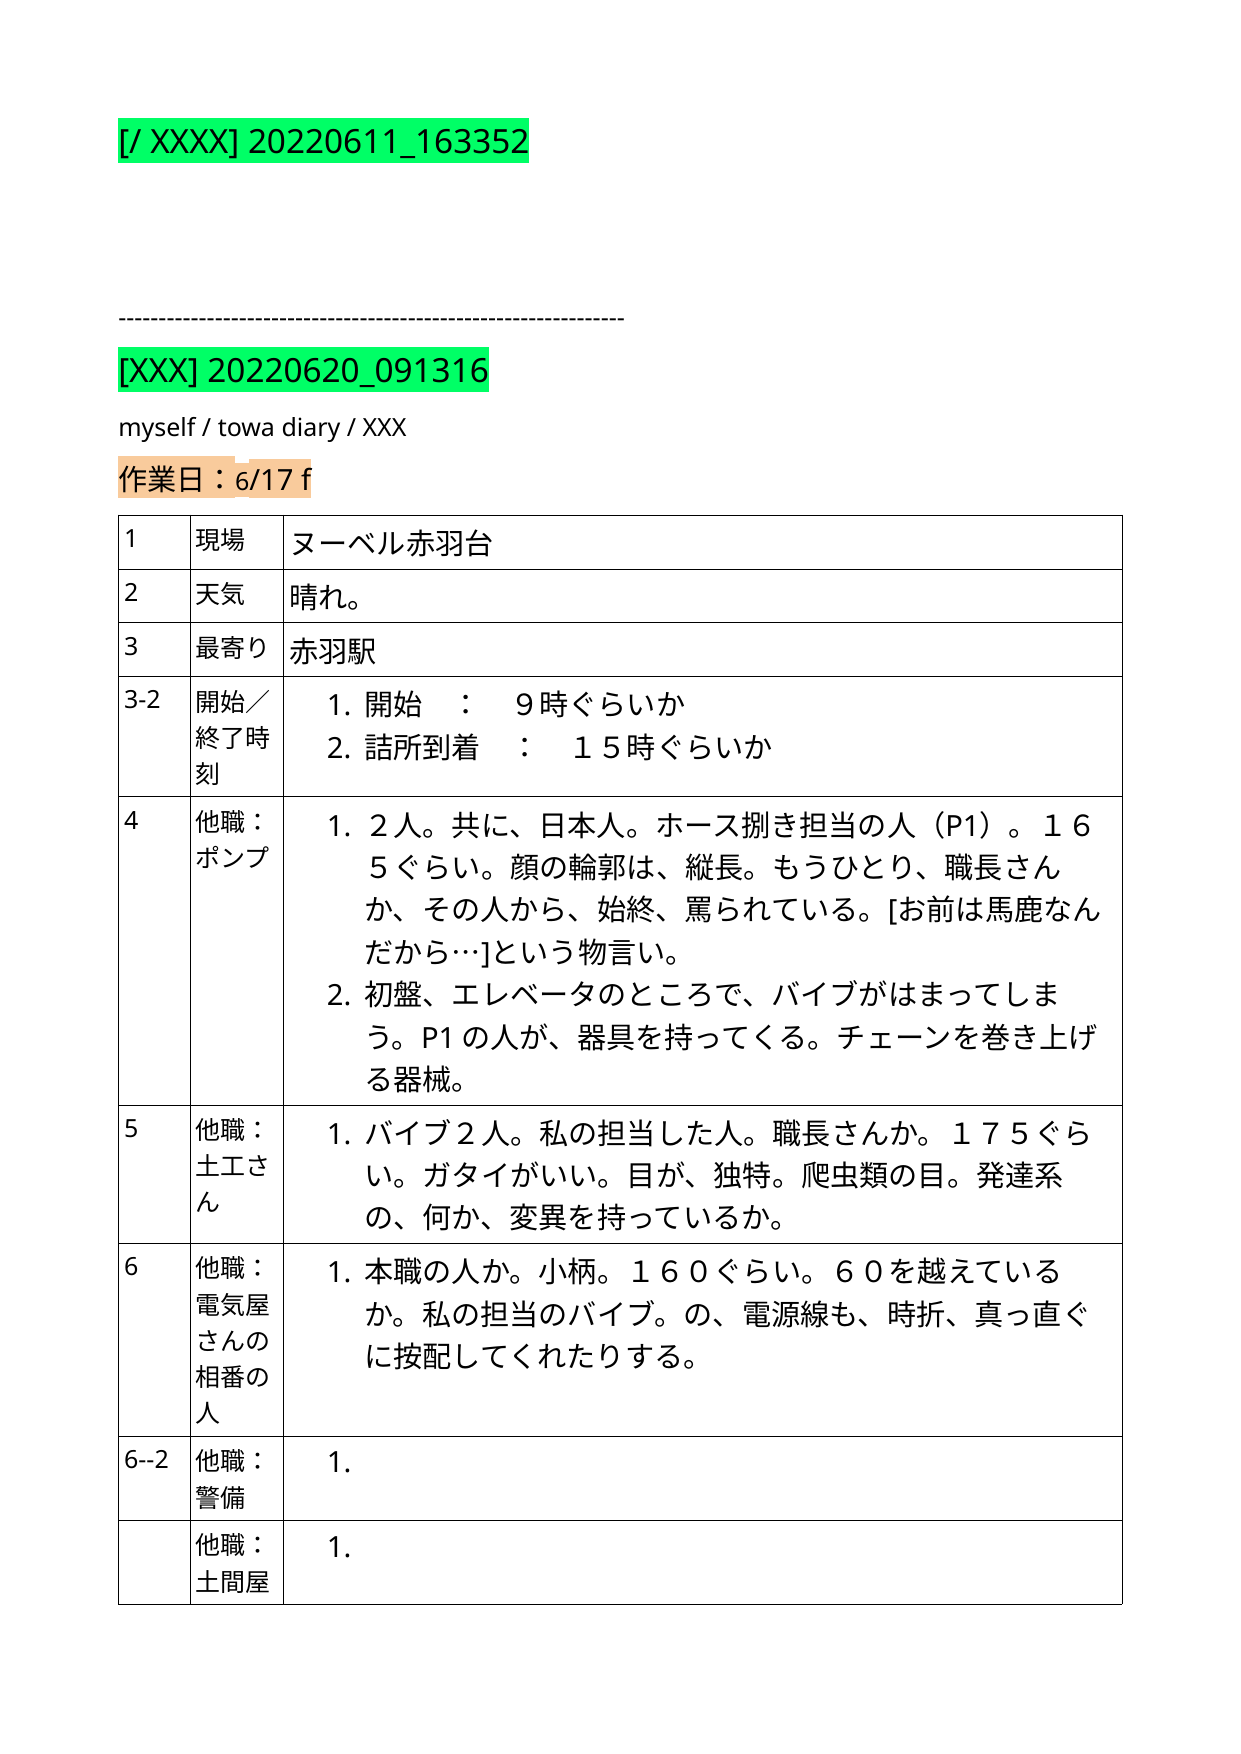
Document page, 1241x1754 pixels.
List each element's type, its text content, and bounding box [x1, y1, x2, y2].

table_cell 3 [119, 623, 190, 676]
table_cell 他職：電気屋さんの相番の人 [191, 1244, 283, 1436]
text [/ XXXX] 20220611_163352 [118, 118, 1122, 163]
table_cell 開始 ： ９時ぐらいか 詰所到着 ： １５時ぐらいか [284, 677, 1122, 796]
table_cell 他職：土工さん [191, 1106, 283, 1243]
table_cell [284, 1437, 1122, 1520]
table_cell 他職：警備 [191, 1437, 283, 1520]
table_cell 本職の人か。小柄。１６０ぐらい。６０を越えているか。私の担当のバイブ。の、電源線も、時折、真っ直ぐに按配してくれたりする。 [284, 1244, 1122, 1436]
table_cell 6--2 [119, 1437, 190, 1520]
table_header 1 [119, 516, 190, 568]
table_cell 赤羽駅 [284, 623, 1122, 676]
text [XXX] 20220620_091316 [118, 347, 1122, 392]
text --------------------------------------------------------------- [118, 300, 1122, 334]
table_cell 3-2 [119, 677, 190, 796]
table_cell 開始／終了時刻 [191, 677, 283, 796]
table_cell 他職：ポンプ [191, 797, 283, 1104]
table_header 現場 [191, 516, 283, 568]
table_cell 天気 [191, 570, 283, 622]
table_cell [284, 1521, 1122, 1604]
table_cell 4 [119, 797, 190, 1104]
table_header ヌーベル赤羽台 [284, 516, 1122, 568]
text 作業日：6/17 f [118, 456, 1122, 498]
table_cell 6 [119, 1244, 190, 1436]
table_cell 2 [119, 570, 190, 622]
table_cell 5 [119, 1106, 190, 1243]
table_cell バイブ２人。私の担当した人。職長さんか。１７５ぐらい。ガタイがいい。目が、独特。爬虫類の目。発達系の、何か、変異を持っているか。 [284, 1106, 1122, 1243]
table_cell [119, 1521, 190, 1604]
table_cell 最寄り [191, 623, 283, 676]
table_cell ２人。共に、日本人。ホース捌き担当の人（P1）。１６５ぐらい。顔の輪郭は、縦長。もうひとり、職長さんか、その人から、始終、罵られている。[お前は馬鹿なんだから…]という物言い。 初盤、エレベータのところで、バイブがはまってしまう。P1の人が、器具を持ってくる。チェーンを巻き上げる器械。 [284, 797, 1122, 1104]
text myself / towa diary / XXX [118, 409, 1122, 444]
table_cell 晴れ。 [284, 570, 1122, 622]
table_cell 他職：土間屋 [191, 1521, 283, 1604]
